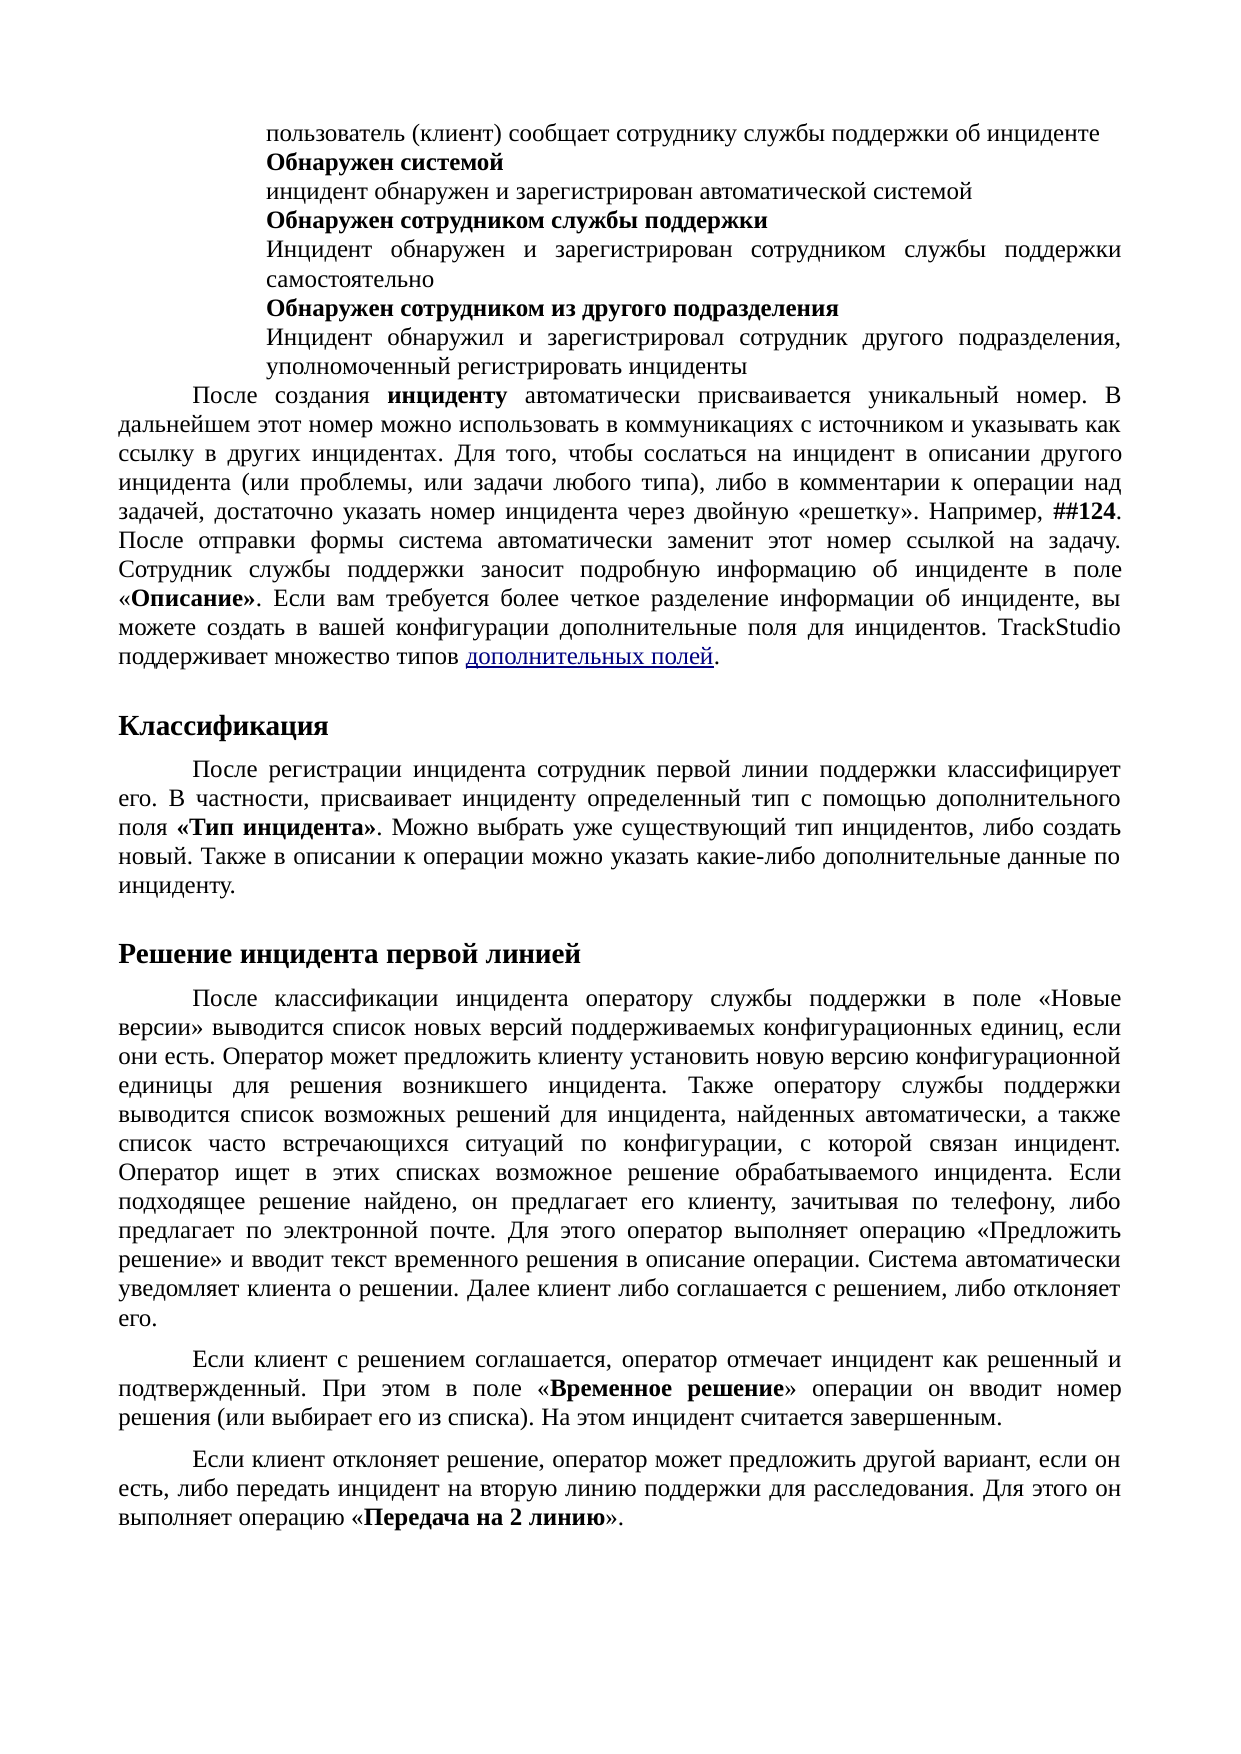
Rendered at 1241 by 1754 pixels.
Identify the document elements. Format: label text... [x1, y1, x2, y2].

text После регистрации инцидента сотрудник первой линии поддержки классифицирует его. В частности, присваивает инциденту определенный тип с помощью дополнительного поля «Тип инцидента». Можно выбрать уже существующий тип инцидентов, либо создать новый. Также в описании к операции можно указать какие-либо дополнительные данные по инциденту. [118, 754, 1122, 899]
text Обнаружен сотрудником из другого подразделения [266, 292, 1122, 322]
text инцидент обнаружен и зарегистрирован автоматической системой [266, 176, 1122, 205]
subtitle Классификация [118, 708, 1122, 741]
text Инцидент обнаружен и зарегистрирован сотрудником службы поддержки самостоятельно [266, 234, 1122, 292]
text Обнаружен сотрудником службы поддержки [266, 205, 1122, 234]
text Инцидент обнаружил и зарегистрировал сотрудник другого подразделения, уполномоченный регистрировать инциденты [266, 322, 1122, 380]
text Обнаружен системой [266, 147, 1122, 176]
text После создания инциденту автоматически присваивается уникальный номер. В дальнейшем этот номер можно использовать в коммуникациях с источником и указывать как ссылку в других инцидентах. Для того, чтобы сослаться на инцидент в описании другого инцидента (или проблемы, или задачи любого типа), либо в комментарии к операции над задачей, достаточно указать номер инцидента через двойную «решетку». Например, ##124. После отправки формы система автоматически заменит этот номер ссылкой на задачу. Сотрудник службы поддержки заносит подробную информацию об инциденте в поле «Описание». Если вам требуется более четкое разделение информации об инциденте, вы можете создать в вашей конфигурации дополнительные поля для инцидентов. TrackStudio поддерживает множество типов дополнительных полей. [118, 380, 1122, 670]
subtitle Решение инцидента первой линией [118, 937, 1122, 970]
text пользователь (клиент) сообщает сотруднику службы поддержки об инциденте [266, 118, 1122, 147]
text Если клиент отклоняет решение, оператор может предложить другой вариант, если он есть, либо передать инцидент на вторую линию поддержки для расследования. Для этого он выполняет операцию «Передача на 2 линию». [118, 1444, 1122, 1531]
text После классификации инцидента оператору службы поддержки в поле «Новые версии» выводится список новых версий поддерживаемых конфигурационных единиц, если они есть. Оператор может предложить клиенту установить новую версию конфигурационной единицы для решения возникшего инцидента. Также оператору службы поддержки выводится список возможных решений для инцидента, найденных автоматически, а также список часто встречающихся ситуаций по конфигурации, с которой связан инцидент. Оператор ищет в этих списках возможное решение обрабатываемого инцидента. Если подходящее решение найдено, он предлагает его клиенту, зачитывая по телефону, либо предлагает по электронной почте. Для этого оператор выполняет операцию «Предложить решение» и вводит текст временного решения в описание операции. Система автоматически уведомляет клиента о решении. Далее клиент либо соглашается с решением, либо отклоняет его. [118, 983, 1122, 1331]
text Если клиент с решением соглашается, оператор отмечает инцидент как решенный и подтвержденный. При этом в поле «Временное решение» операции он вводит номер решения (или выбирает его из списка). На этом инцидент считается завершенным. [118, 1344, 1122, 1431]
